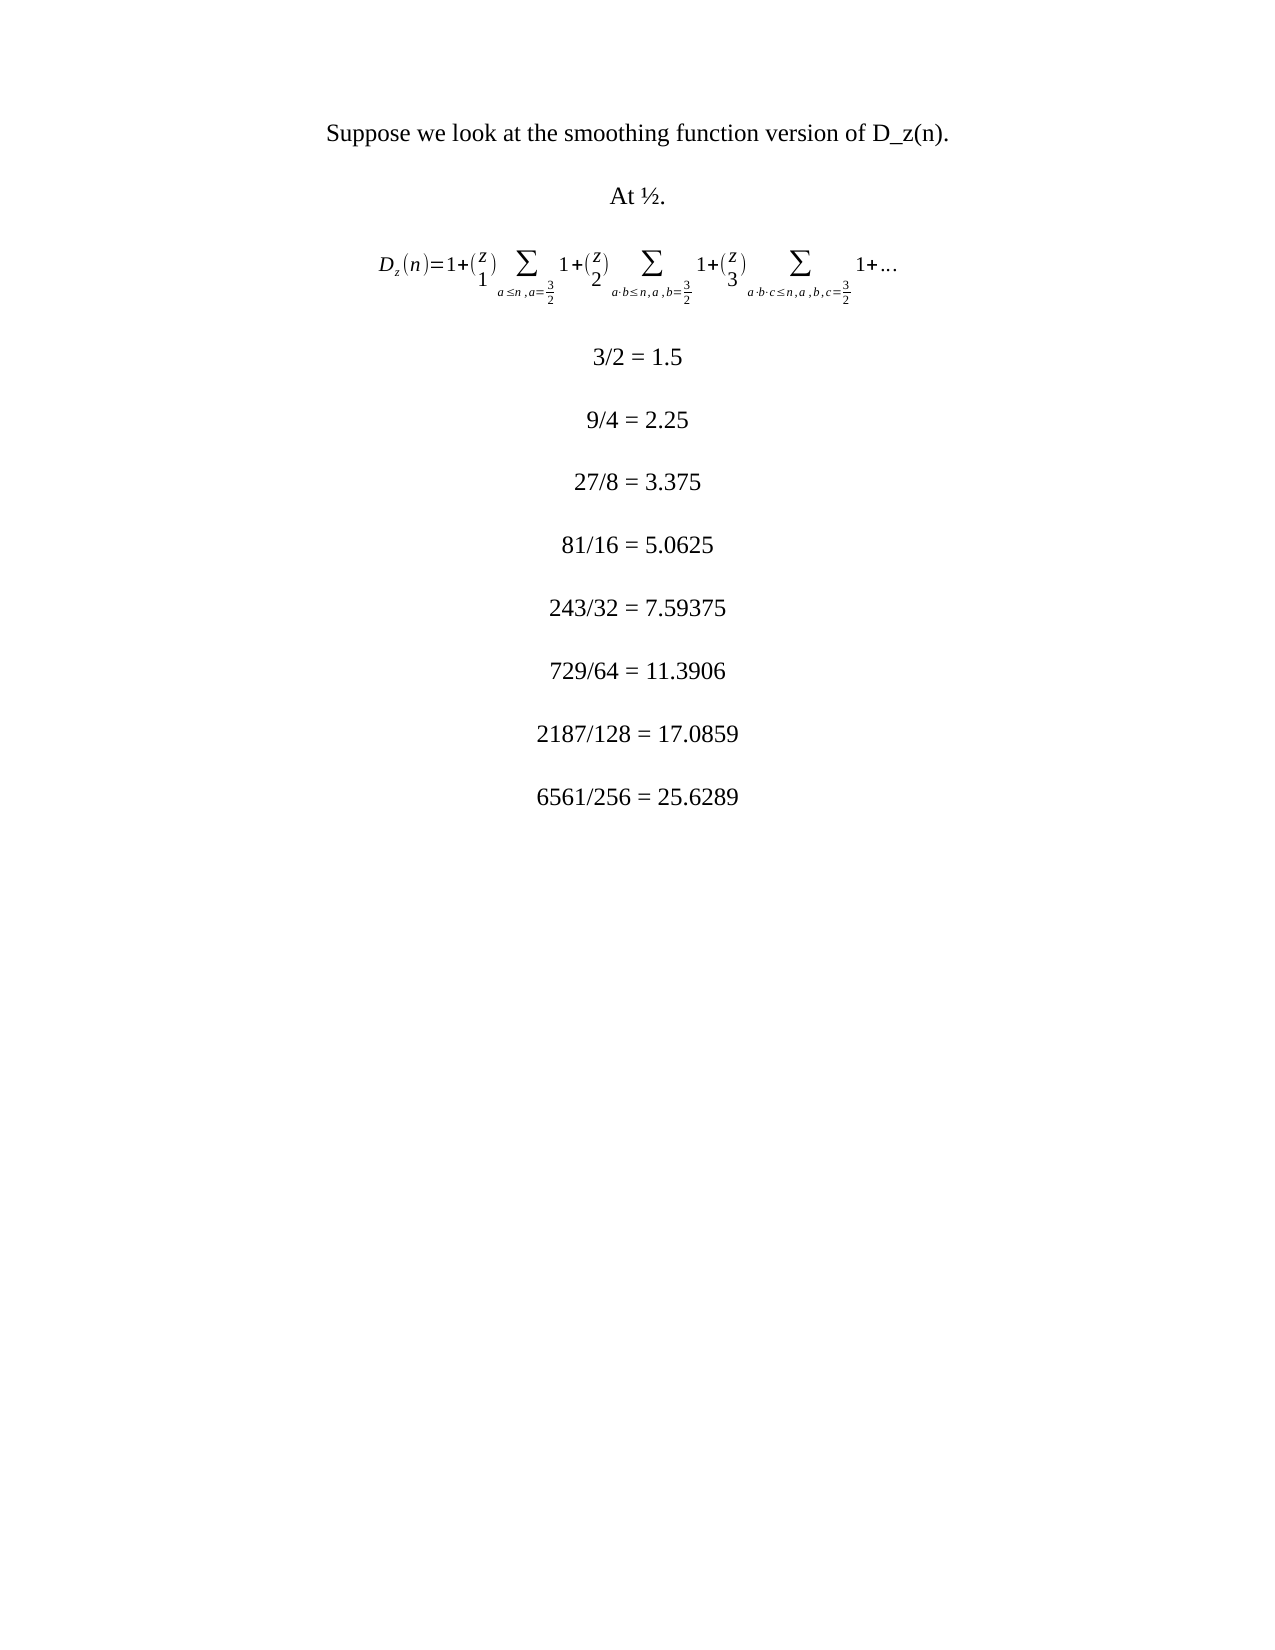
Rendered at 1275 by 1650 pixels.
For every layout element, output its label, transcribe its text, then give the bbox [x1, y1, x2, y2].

text 729/64 = 11.3906 [118, 656, 1157, 685]
text Suppose we look at the smoothing function version of D_z(n). [118, 118, 1157, 147]
text 27/8 = 3.375 [118, 467, 1157, 496]
text 6561/256 = 25.6289 [118, 782, 1157, 810]
text 81/16 = 5.0625 [118, 530, 1157, 559]
text 9/4 = 2.25 [118, 405, 1157, 433]
text At ½. [118, 181, 1157, 210]
text 2187/128 = 17.0859 [118, 719, 1157, 747]
text 3/2 = 1.5 [118, 342, 1157, 371]
text 243/32 = 7.59375 [118, 593, 1157, 622]
